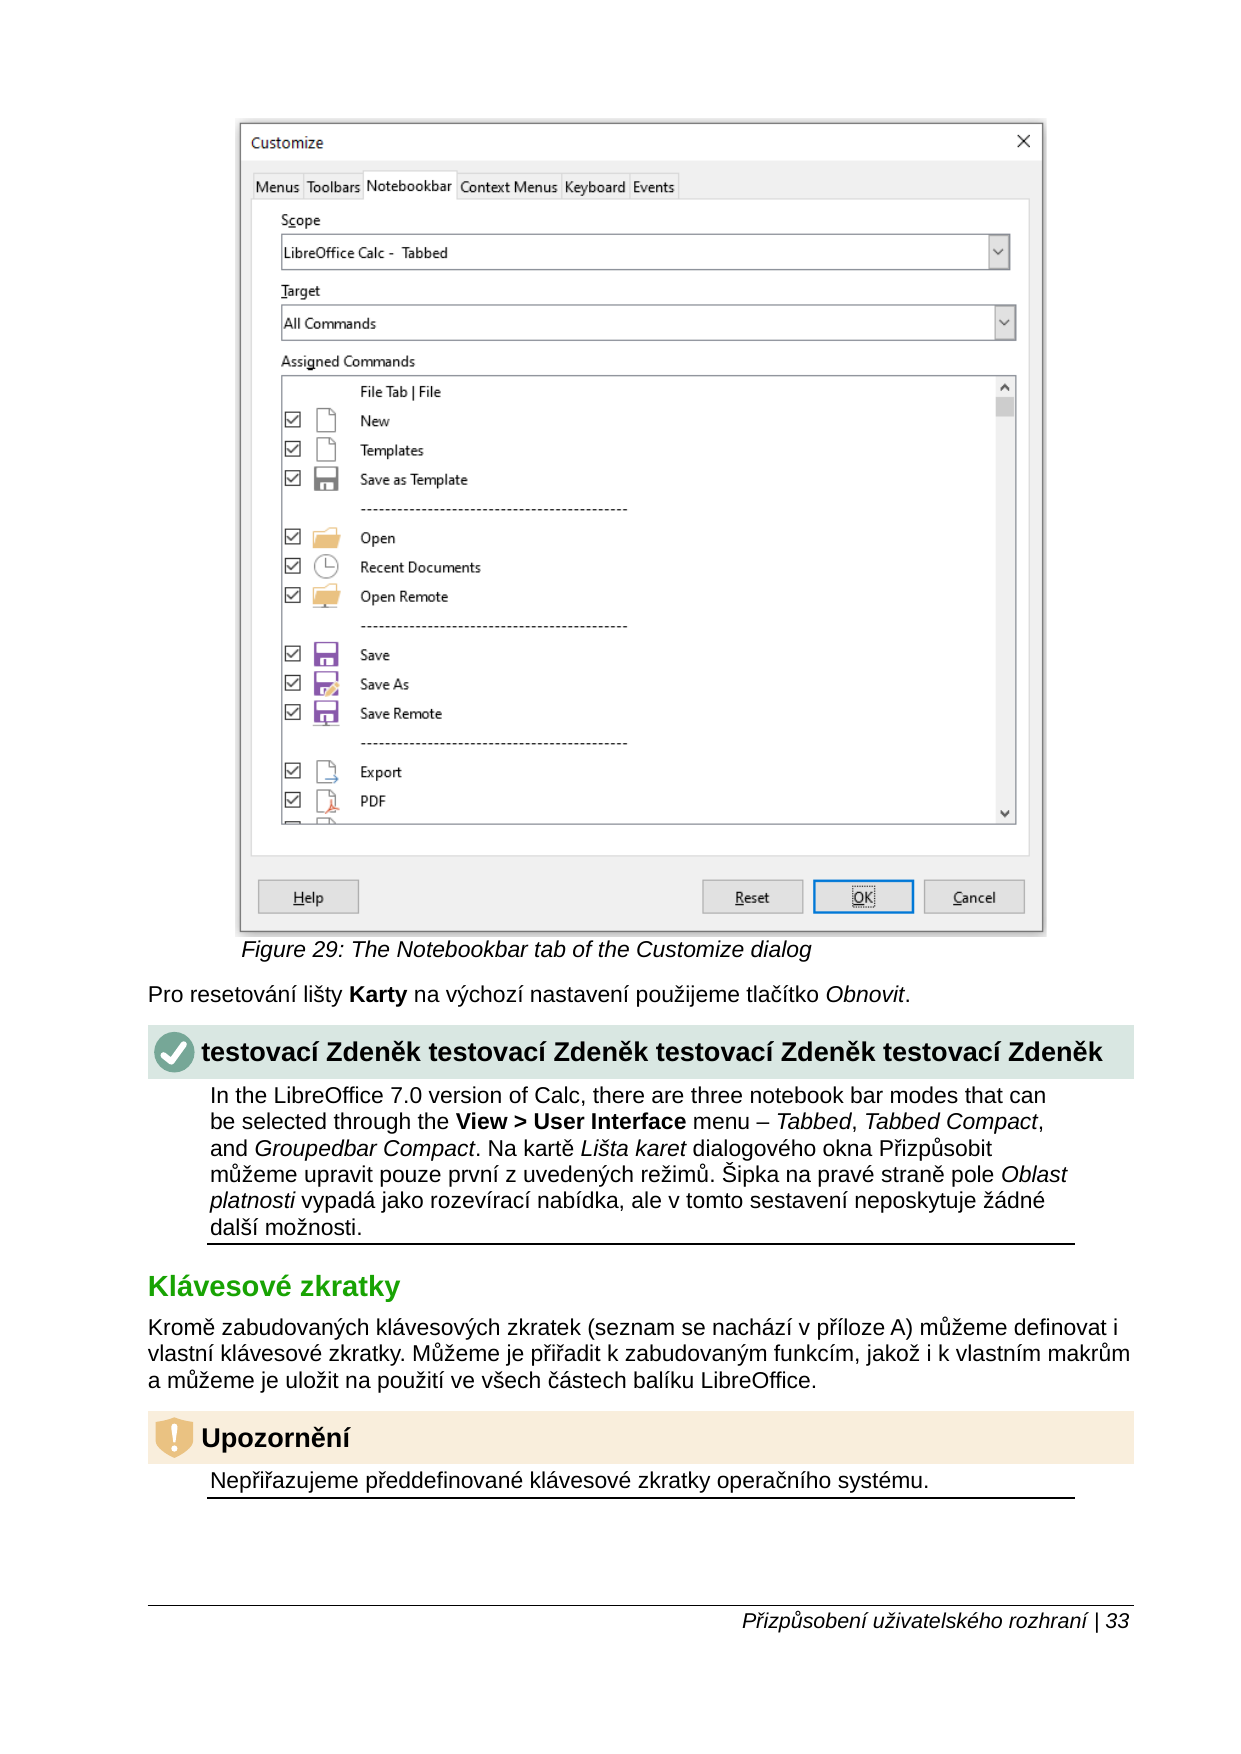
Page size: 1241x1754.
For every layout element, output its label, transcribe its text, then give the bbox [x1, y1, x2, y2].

text Pro resetování lišty Karty na výchozí nastavení použijeme tlačítko Obnovit. [148, 981, 1134, 1008]
text Figure 29: The Notebookbar tab of the Customize dialog [241, 937, 1041, 963]
subtitle testovací Zdeněk testovací Zdeněk testovací Zdeněk testovací Zdeněk [148, 1025, 1134, 1079]
text Nepřiřazujeme předdefinované klávesové zkratky operačního systému. [207, 1464, 1075, 1497]
text Kromě zabudovaných klávesových zkratek (seznam se nachází v příloze A) můžeme definovat i vlastní klávesové zkratky. Můžeme je přiřadit k zabudovaným funkcím, jakož i k vlastním makrům a můžeme je uložit na použití ve všech částech balíku LibreOffice. [148, 1314, 1134, 1393]
picture [235, 118, 1047, 937]
subtitle Upozornění [148, 1411, 1134, 1464]
text In the LibreOffice 7.0 version of Calc, there are three notebook bar modes that can be selected through the View > User Interface menu – Tabbed, Tabbed Compact, and Groupedbar Compact. Na kartě Lišta karet dialogového okna Přizpůsobit můžeme upravit pouze první z uvedených režimů. Šipka na pravé straně pole Oblast platnosti vypadá jako rozevírací nabídka, ale v tomto sestavení neposkytuje žádné další možnosti. [207, 1079, 1075, 1243]
subtitle Klávesové zkratky [148, 1269, 1134, 1302]
